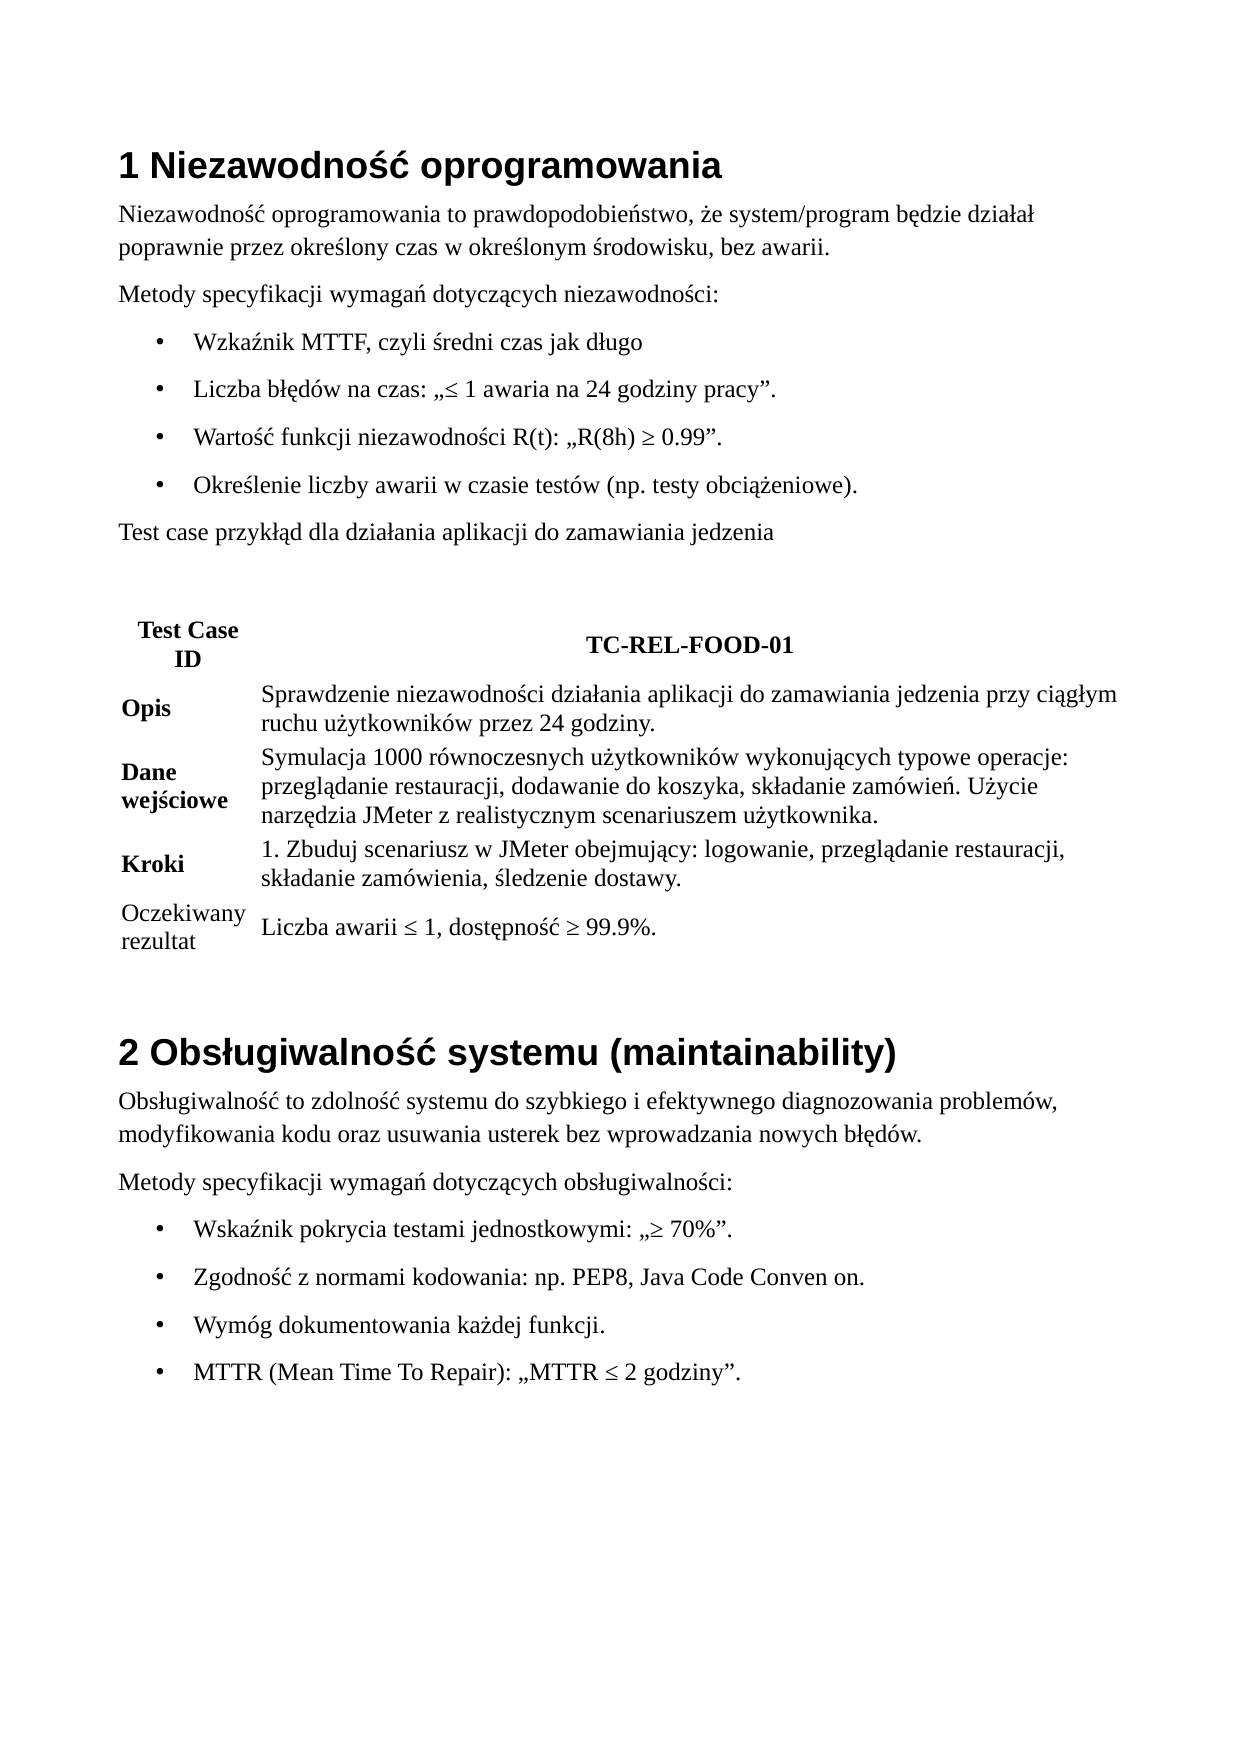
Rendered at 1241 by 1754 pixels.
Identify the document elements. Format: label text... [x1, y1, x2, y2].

list Wzkaźnik MTTF, czyli średni czas jak długo [156, 327, 1122, 356]
text Test case przykłąd dla działania aplikacji do zamawiania jedzenia [118, 517, 1122, 546]
list Wartość funkcji niezawodności R(t): „R(8h) ≥ 0.99”. [156, 422, 1122, 451]
list Wymóg dokumentowania każdej funkcji. [156, 1310, 1122, 1338]
table_cell Oczekiwany rezultat [118, 895, 258, 958]
list Zgodność z normami kodowania: np. PEP8, Java Code Conven on. [156, 1262, 1122, 1291]
list MTTR (Mean Time To Repair): „MTTR ≤ 2 godziny”. [156, 1357, 1122, 1386]
table_cell Symulacja 1000 równoczesnych użytkowników wykonujących typowe operacje: przeglądanie restauracji, dodawanie do koszyka, składanie zamówień. Użycie narzędzia JMeter z realistycznym scenariuszem użytkownika. [258, 739, 1122, 831]
list Liczba błędów na czas: „≤ 1 awaria na 24 godziny pracy”. [156, 374, 1122, 403]
text Obsługiwalność to zdolność systemu do szybkiego i efektywnego diagnozowania problemów, modyfikowania kodu oraz usuwania usterek bez wprowadzania nowych błędów. [118, 1086, 1122, 1148]
table_header TC-REL-FOOD-01 [258, 613, 1122, 676]
table_cell Dane wejściowe [118, 739, 258, 831]
list Wskaźnik pokrycia testami jednostkowymi: „≥ 70%”. [156, 1214, 1122, 1243]
table_cell Opis [118, 676, 258, 739]
table_cell 1. Zbuduj scenariusz w JMeter obejmujący: logowanie, przeglądanie restauracji, składanie zamówienia, śledzenie dostawy. [258, 831, 1122, 895]
table_cell Kroki [118, 831, 258, 895]
table_cell Sprawdzenie niezawodności działania aplikacji do zamawiania jedzenia przy ciągłym ruchu użytkowników przez 24 godziny. [258, 676, 1122, 739]
table_header Test Case ID [118, 613, 258, 676]
subtitle Niezawodność oprogramowania [118, 143, 1122, 186]
table_cell Liczba awarii ≤ 1, dostępność ≥ 99.9%. [258, 895, 1122, 958]
text Metody specyfikacji wymagań dotyczących obsługiwalności: [118, 1167, 1122, 1196]
text Metody specyfikacji wymagań dotyczących niezawodności: [118, 279, 1122, 308]
list Określenie liczby awarii w czasie testów (np. testy obciążeniowe). [156, 470, 1122, 498]
subtitle Obsługiwalność systemu (maintainability) [118, 1031, 1122, 1074]
text Niezawodność oprogramowania to prawdopodobieństwo, że system/program będzie działał poprawnie przez określony czas w określonym środowisku, bez awarii. [118, 199, 1122, 261]
